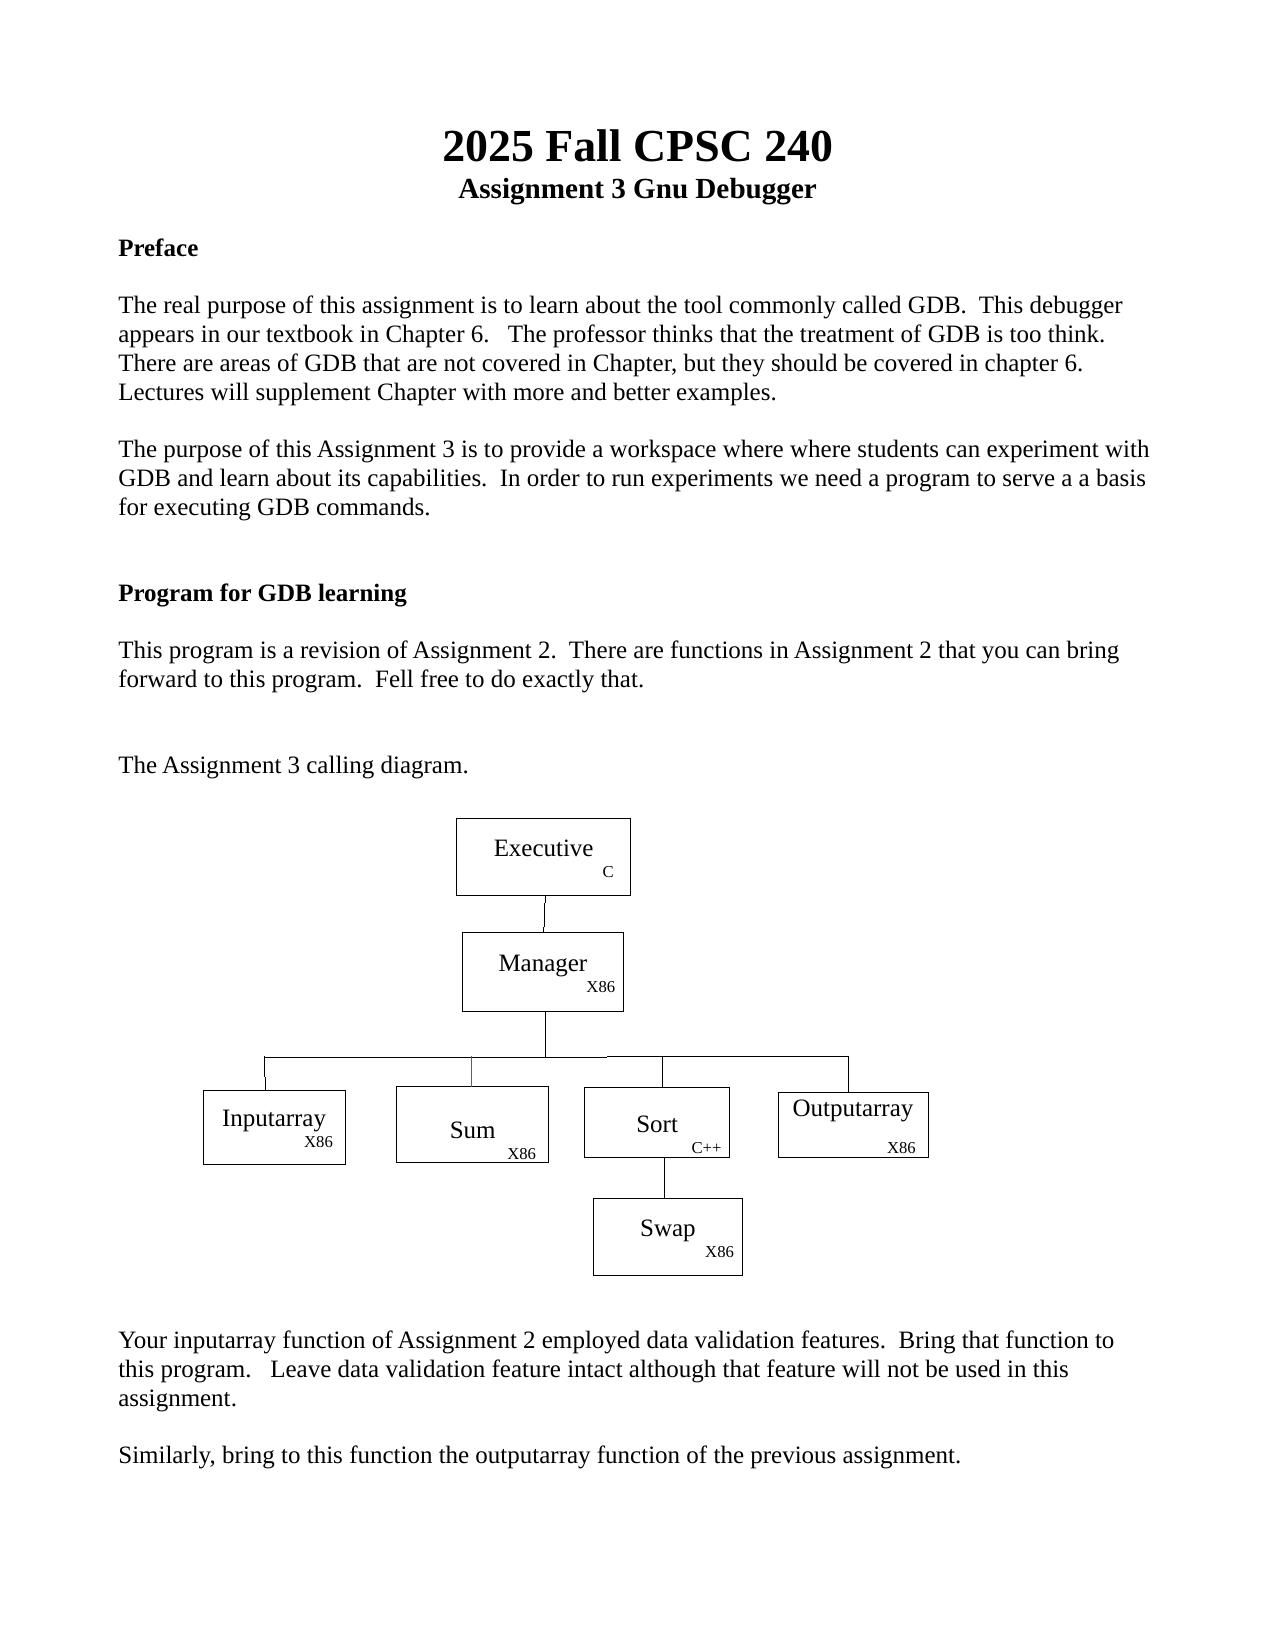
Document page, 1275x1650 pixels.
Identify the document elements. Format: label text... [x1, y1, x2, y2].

text Your inputarray function of Assignment 2 employed data validation features. Bring that function to this program. Leave data validation feature intact although that feature will not be used in this assignment. [118, 1326, 1157, 1412]
text This program is a revision of Assignment 2. There are functions in Assignment 2 that you can bring forward to this program. Fell free to do exactly that. [118, 636, 1157, 693]
text Program for GDB learning [118, 578, 1157, 607]
text The real purpose of this assignment is to learn about the tool commonly called GDB. This debugger appears in our textbook in Chapter 6. The professor thinks that the treatment of GDB is too think. There are areas of GDB that are not covered in Chapter, but they should be covered in chapter 6. Lectures will supplement Chapter with more and better examples. [118, 291, 1157, 406]
text Similarly, bring to this function the outputarray function of the previous assignment. [118, 1441, 1157, 1469]
text The Assignment 3 calling diagram. [118, 751, 1157, 779]
text 2025 Fall CPSC 240 [118, 118, 1157, 171]
text The purpose of this Assignment 3 is to provide a workspace where where students can experiment with GDB and learn about its capabilities. In order to run experiments we need a program to serve a a basis for executing GDB commands. [118, 434, 1157, 521]
text Preface [118, 233, 1157, 262]
text Assignment 3 Gnu Debugger [118, 171, 1157, 204]
